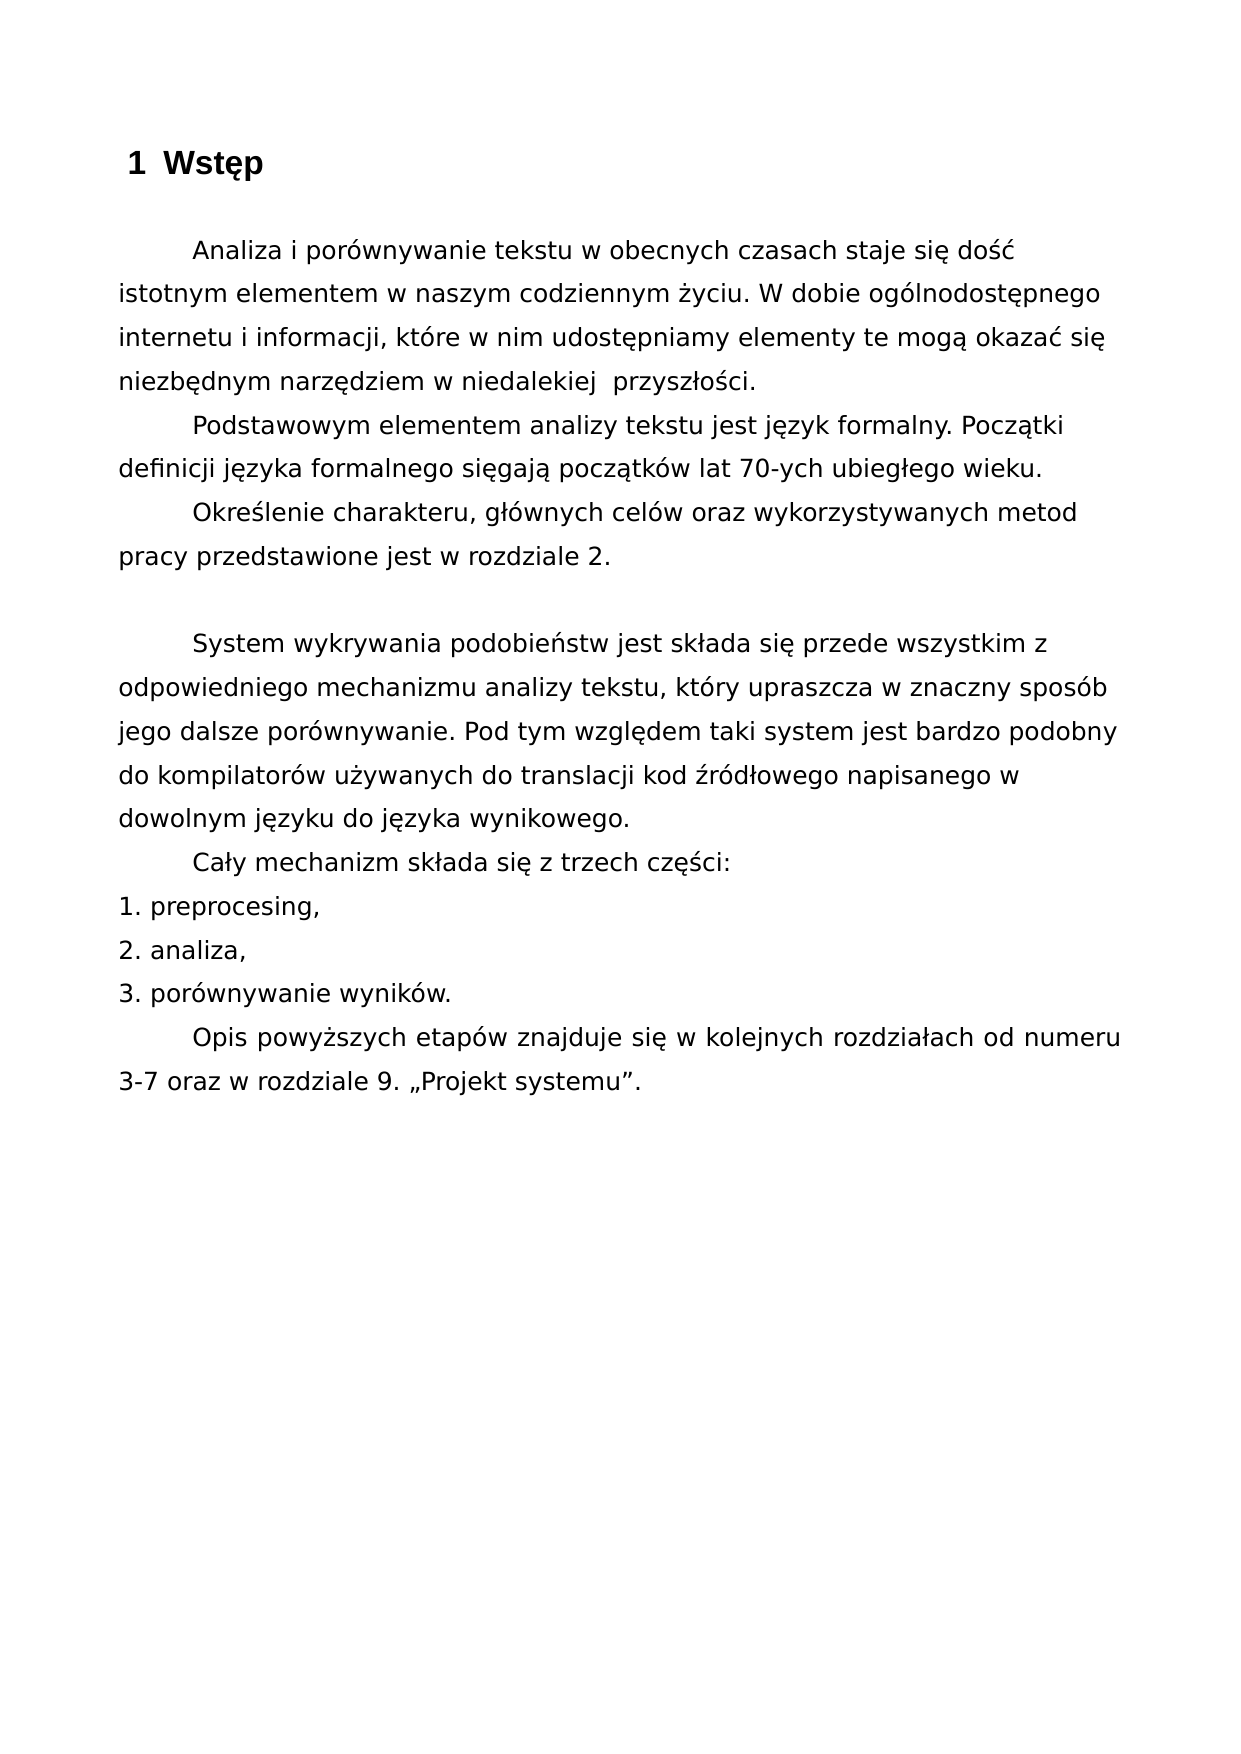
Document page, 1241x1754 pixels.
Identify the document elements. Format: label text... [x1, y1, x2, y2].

text Określenie charakteru, głównych celów oraz wykorzystywanych metod pracy przedstawione jest w rozdziale 2. [118, 498, 1122, 571]
subtitle Wstęp [118, 143, 1122, 182]
text System wykrywania podobieństw jest składa się przede wszystkim z odpowiedniego mechanizmu analizy tekstu, który upraszcza w znaczny sposób jego dalsze porównywanie. Pod tym względem taki system jest bardzo podobny do kompilatorów używanych do translacji kod źródłowego napisanego w dowolnym języku do języka wynikowego. [118, 630, 1122, 834]
text Cały mechanizm składa się z trzech części: [118, 848, 1122, 878]
text Analiza i porównywanie tekstu w obecnych czasach staje się dość istotnym elementem w naszym codziennym życiu. W dobie ogólnodostępnego internetu i informacji, które w nim udostępniamy elementy te mogą okazać się niezbędnym narzędziem w niedalekiej przyszłości. [118, 236, 1122, 396]
text Opis powyższych etapów znajduje się w kolejnych rozdziałach od numeru 3-7 oraz w rozdziale 9. „Projekt systemu”. [118, 1023, 1122, 1096]
text 1. preprocesing, [118, 892, 1122, 921]
text 3. porównywanie wyników. [118, 980, 1122, 1009]
text 2. analiza, [118, 936, 1122, 965]
text Podstawowym elementem analizy tekstu jest język formalny. Początki definicji języka formalnego sięgają początków lat 70-ych ubiegłego wieku. [118, 411, 1122, 484]
